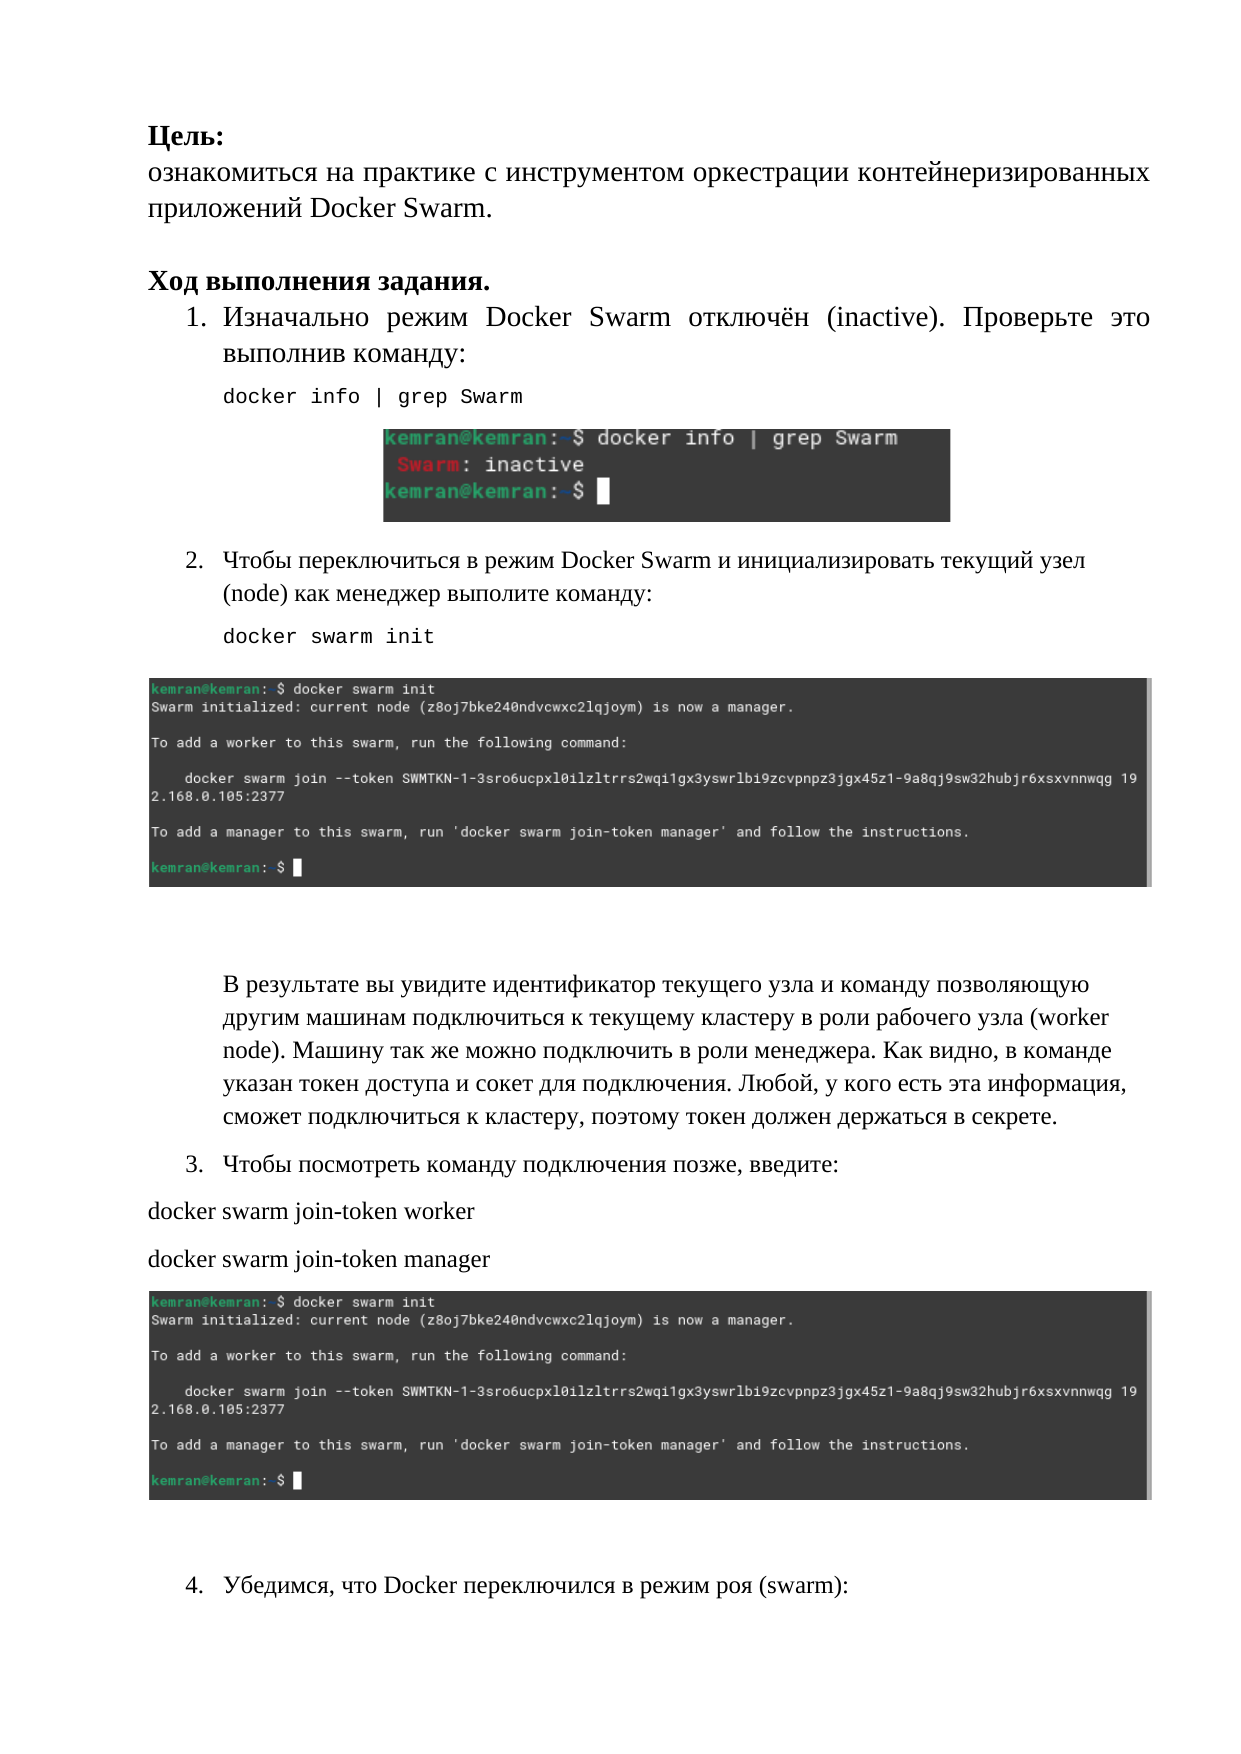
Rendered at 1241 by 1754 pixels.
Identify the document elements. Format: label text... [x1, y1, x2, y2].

picture [147, 678, 1152, 887]
list Чтобы посмотреть команду подключения позже, введите: [185, 1149, 1152, 1177]
list docker info | grep Swarm [185, 386, 1152, 409]
text docker swarm join-token manager [148, 1244, 1152, 1273]
list Чтобы переключиться в режим Docker Swarm и инициализировать текущий узел (node) как менеджер выполите команду: [185, 545, 1152, 607]
text docker swarm join-token worker [148, 1196, 1152, 1225]
subtitle Цель: [148, 118, 1152, 152]
list docker swarm init [185, 626, 1152, 649]
picture [383, 429, 951, 522]
text ознакомиться на практике с инструментом оркестрации контейнеризированных приложений Docker Swarm. [148, 154, 1152, 224]
picture [147, 1291, 1152, 1500]
list Убедимся, что Docker переключился в режим роя (swarm): [185, 1570, 1152, 1599]
list В результате вы увидите идентификатор текущего узла и команду позволяющую другим машинам подключиться к текущему кластеру в роли рабочего узла (worker node). Машину так же можно подключить в роли менеджера. Как видно, в команде указан токен доступа и сокет для подключения. Любой, у кого есть эта информация, сможет подключиться к кластеру, поэтому токен должен держаться в секрете. [185, 969, 1152, 1130]
subtitle Ход выполнения задания. [148, 263, 1152, 296]
list Изначально режим Docker Swarm отключён (inactive). Проверьте это выполнив команду: [185, 299, 1152, 368]
